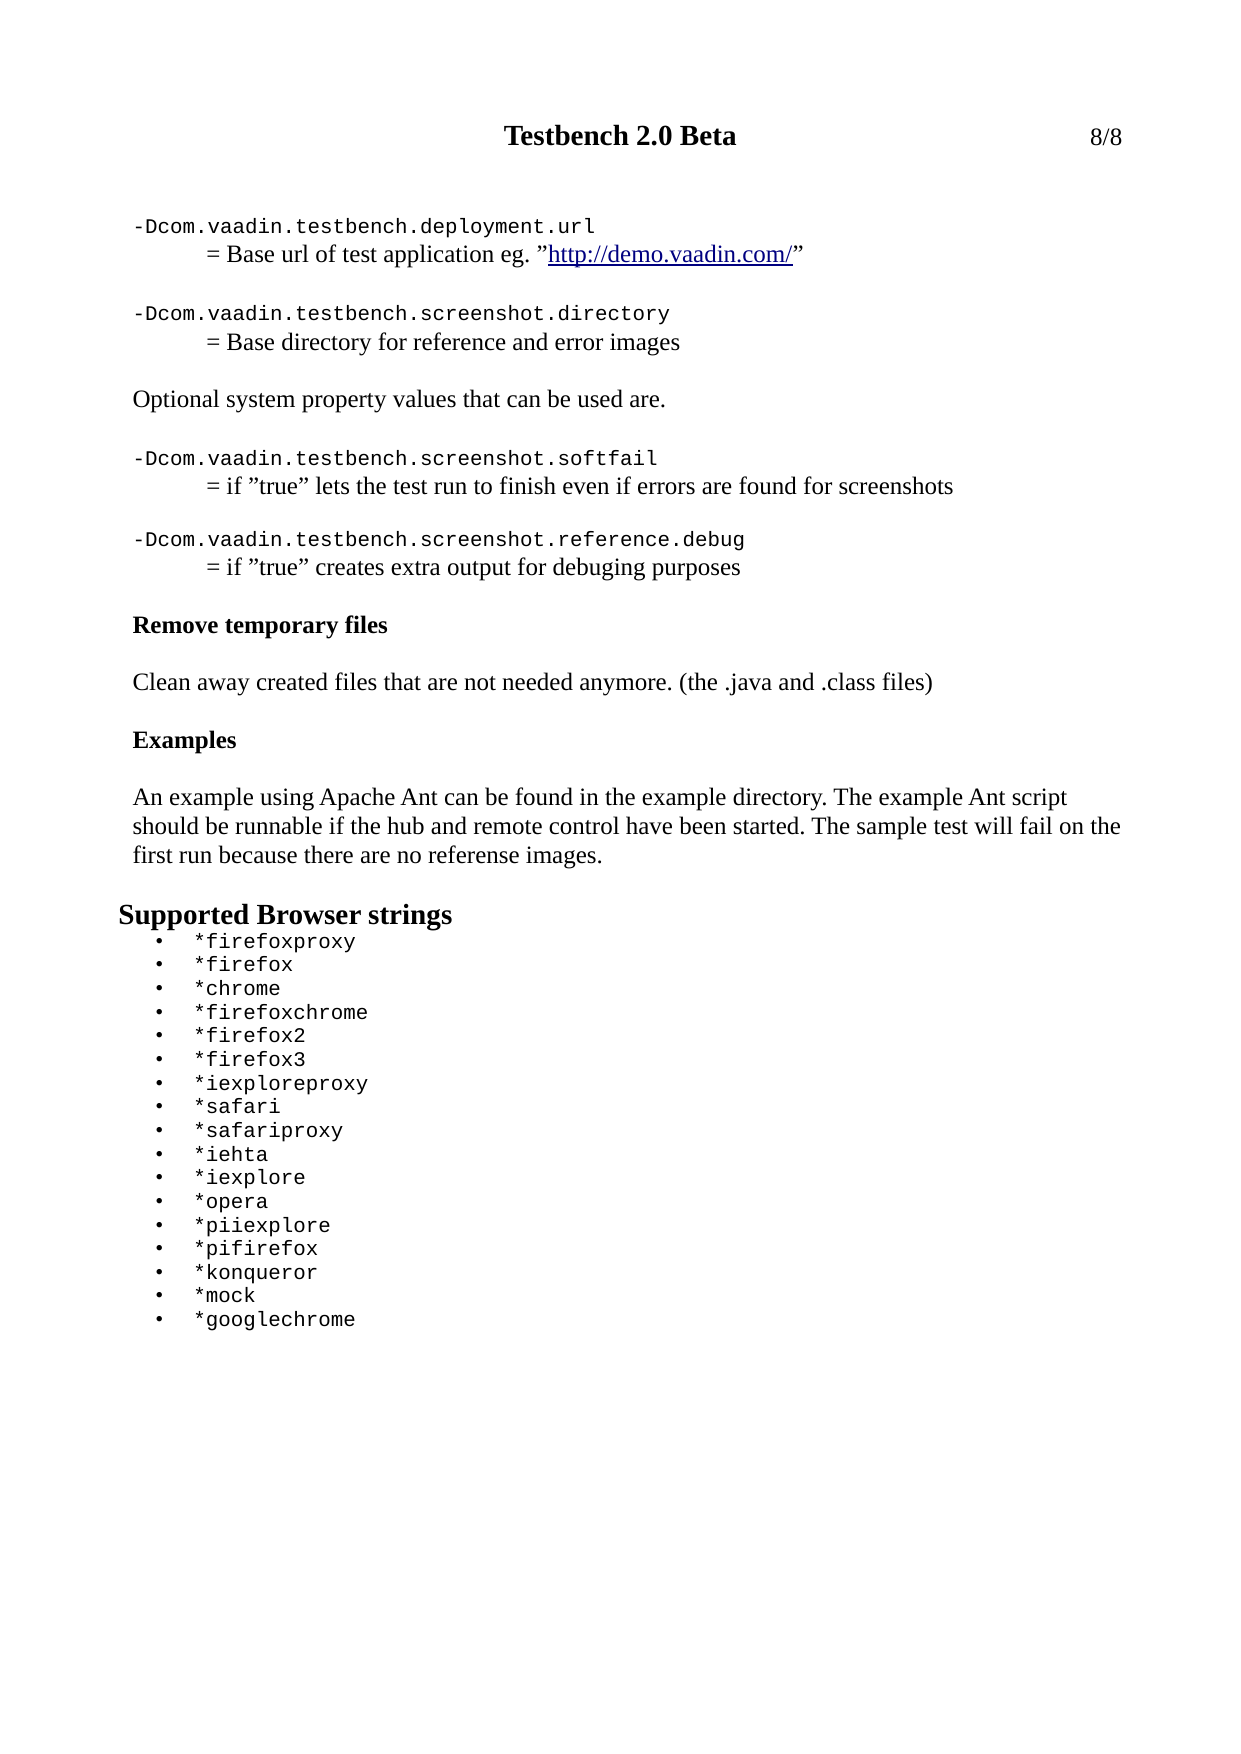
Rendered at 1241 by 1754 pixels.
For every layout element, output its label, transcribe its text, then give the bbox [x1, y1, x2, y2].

text An example using Apache Ant can be found in the example directory. The example Ant script should be runnable if the hub and remote control have been started. The sample test will fail on the first run because there are no referense images. [132, 782, 1122, 868]
list *firefox3 [156, 1049, 1122, 1073]
text Remove temporary files [132, 610, 1122, 638]
text -Dcom.vaadin.testbench.screenshot.softfail [132, 442, 1122, 471]
text = if ”true” lets the test run to finish even if errors are found for screenshots [132, 471, 1122, 500]
list *googlechrome [156, 1309, 1122, 1333]
list *safariproxy [156, 1120, 1122, 1144]
list *firefox2 [156, 1025, 1122, 1049]
text Clean away created files that are not needed anymore. (the .java and .class files) [132, 667, 1122, 696]
text = if ”true” creates extra output for debuging purposes [132, 552, 1122, 581]
list *chrome [156, 978, 1122, 1002]
list *iexplore [156, 1167, 1122, 1191]
list *firefoxproxy [156, 931, 1122, 954]
list *opera [156, 1191, 1122, 1214]
text = Base directory for reference and error images [132, 327, 1122, 355]
list *piiexplore [156, 1214, 1122, 1238]
list *konqueror [156, 1262, 1122, 1286]
text -Dcom.vaadin.testbench.screenshot.reference.debug [132, 529, 1122, 552]
text -Dcom.vaadin.testbench.deployment.url [132, 210, 1122, 239]
text Examples [132, 725, 1122, 753]
text Optional system property values that can be used are. [132, 384, 1122, 413]
list *firefoxchrome [156, 1002, 1122, 1025]
text -Dcom.vaadin.testbench.screenshot.directory [132, 297, 1122, 327]
list *firefox [156, 954, 1122, 978]
list *safari [156, 1096, 1122, 1120]
list *pifirefox [156, 1238, 1122, 1262]
list *iexploreproxy [156, 1073, 1122, 1096]
text = Base url of test application eg. ”http://demo.vaadin.com/” [132, 239, 1122, 268]
text Supported Browser strings [118, 897, 1122, 931]
list *iehta [156, 1144, 1122, 1167]
list *mock [156, 1286, 1122, 1309]
